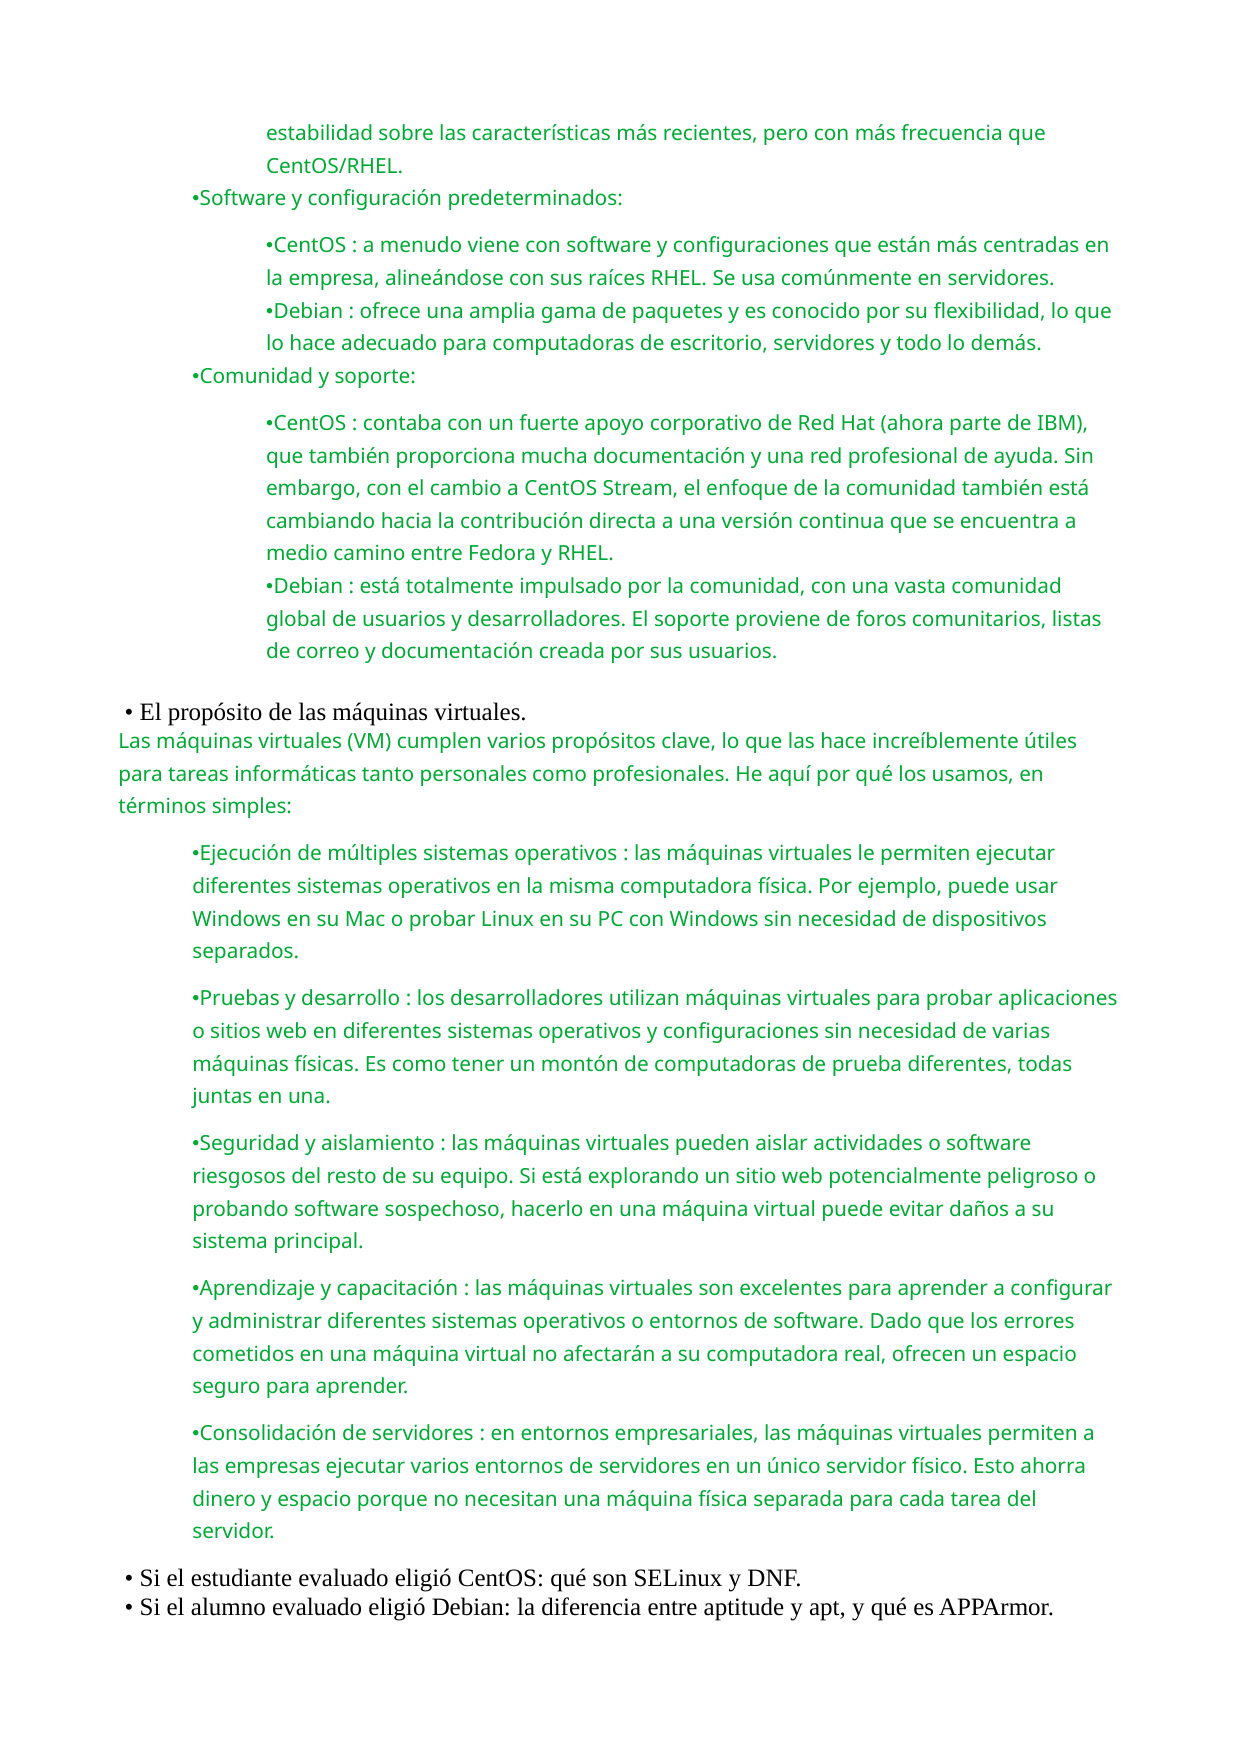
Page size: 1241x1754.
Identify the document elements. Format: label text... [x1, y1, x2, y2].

text Las máquinas virtuales (VM) cumplen varios propósitos clave, lo que las hace increíblemente útiles para tareas informáticas tanto personales como profesionales. He aquí por qué los usamos, en términos simples: [118, 726, 1122, 820]
list Aprendizaje y capacitación : las máquinas virtuales son excelentes para aprender a configurar y administrar diferentes sistemas operativos o entornos de software. Dado que los errores cometidos en una máquina virtual no afectarán a su computadora real, ofrecen un espacio seguro para aprender. [118, 1273, 1122, 1400]
text • El propósito de las máquinas virtuales. [118, 697, 1122, 726]
list Consolidación de servidores : en entornos empresariales, las máquinas virtuales permiten a las empresas ejecutar varios entornos de servidores en un único servidor físico. Esto ahorra dinero y espacio porque no necesitan una máquina física separada para cada tarea del servidor. [118, 1418, 1122, 1545]
list Seguridad y aislamiento : las máquinas virtuales pueden aislar actividades o software riesgosos del resto de su equipo. Si está explorando un sitio web potencialmente peligroso o probando software sospechoso, hacerlo en una máquina virtual puede evitar daños a su sistema principal. [118, 1128, 1122, 1255]
list CentOS : a menudo viene con software y configuraciones que están más centradas en la empresa, alineándose con sus raíces RHEL. Se usa comúnmente en servidores. [118, 231, 1122, 292]
list Debian : ofrece una amplia gama de paquetes y es conocido por su flexibilidad, lo que lo hace adecuado para computadoras de escritorio, servidores y todo lo demás. [118, 296, 1122, 357]
list Pruebas y desarrollo : los desarrolladores utilizan máquinas virtuales para probar aplicaciones o sitios web en diferentes sistemas operativos y configuraciones sin necesidad de varias máquinas físicas. Es como tener un montón de computadoras de prueba diferentes, todas juntas en una. [118, 983, 1122, 1110]
list estabilidad sobre las características más recientes, pero con más frecuencia que CentOS/RHEL. [118, 118, 1122, 179]
text • Si el alumno evaluado eligió Debian: la diferencia entre aptitude y apt, y qué es APPArmor. [118, 1592, 1122, 1621]
list CentOS : contaba con un fuerte apoyo corporativo de Red Hat (ahora parte de IBM), que también proporciona mucha documentación y una red profesional de ayuda. Sin embargo, con el cambio a CentOS Stream, el enfoque de la comunidad también está cambiando hacia la contribución directa a una versión continua que se encuentra a medio camino entre Fedora y RHEL. [118, 408, 1122, 567]
text • Si el estudiante evaluado eligió CentOS: qué son SELinux y DNF. [118, 1563, 1122, 1592]
list Comunidad y soporte: [118, 361, 1122, 389]
list Debian : está totalmente impulsado por la comunidad, con una vasta comunidad global de usuarios y desarrolladores. El soporte proviene de foros comunitarios, listas de correo y documentación creada por sus usuarios. [118, 571, 1122, 665]
list Software y configuración predeterminados: [118, 183, 1122, 212]
list Ejecución de múltiples sistemas operativos : las máquinas virtuales le permiten ejecutar diferentes sistemas operativos en la misma computadora física. Por ejemplo, puede usar Windows en su Mac o probar Linux en su PC con Windows sin necesidad de dispositivos separados. [118, 838, 1122, 965]
